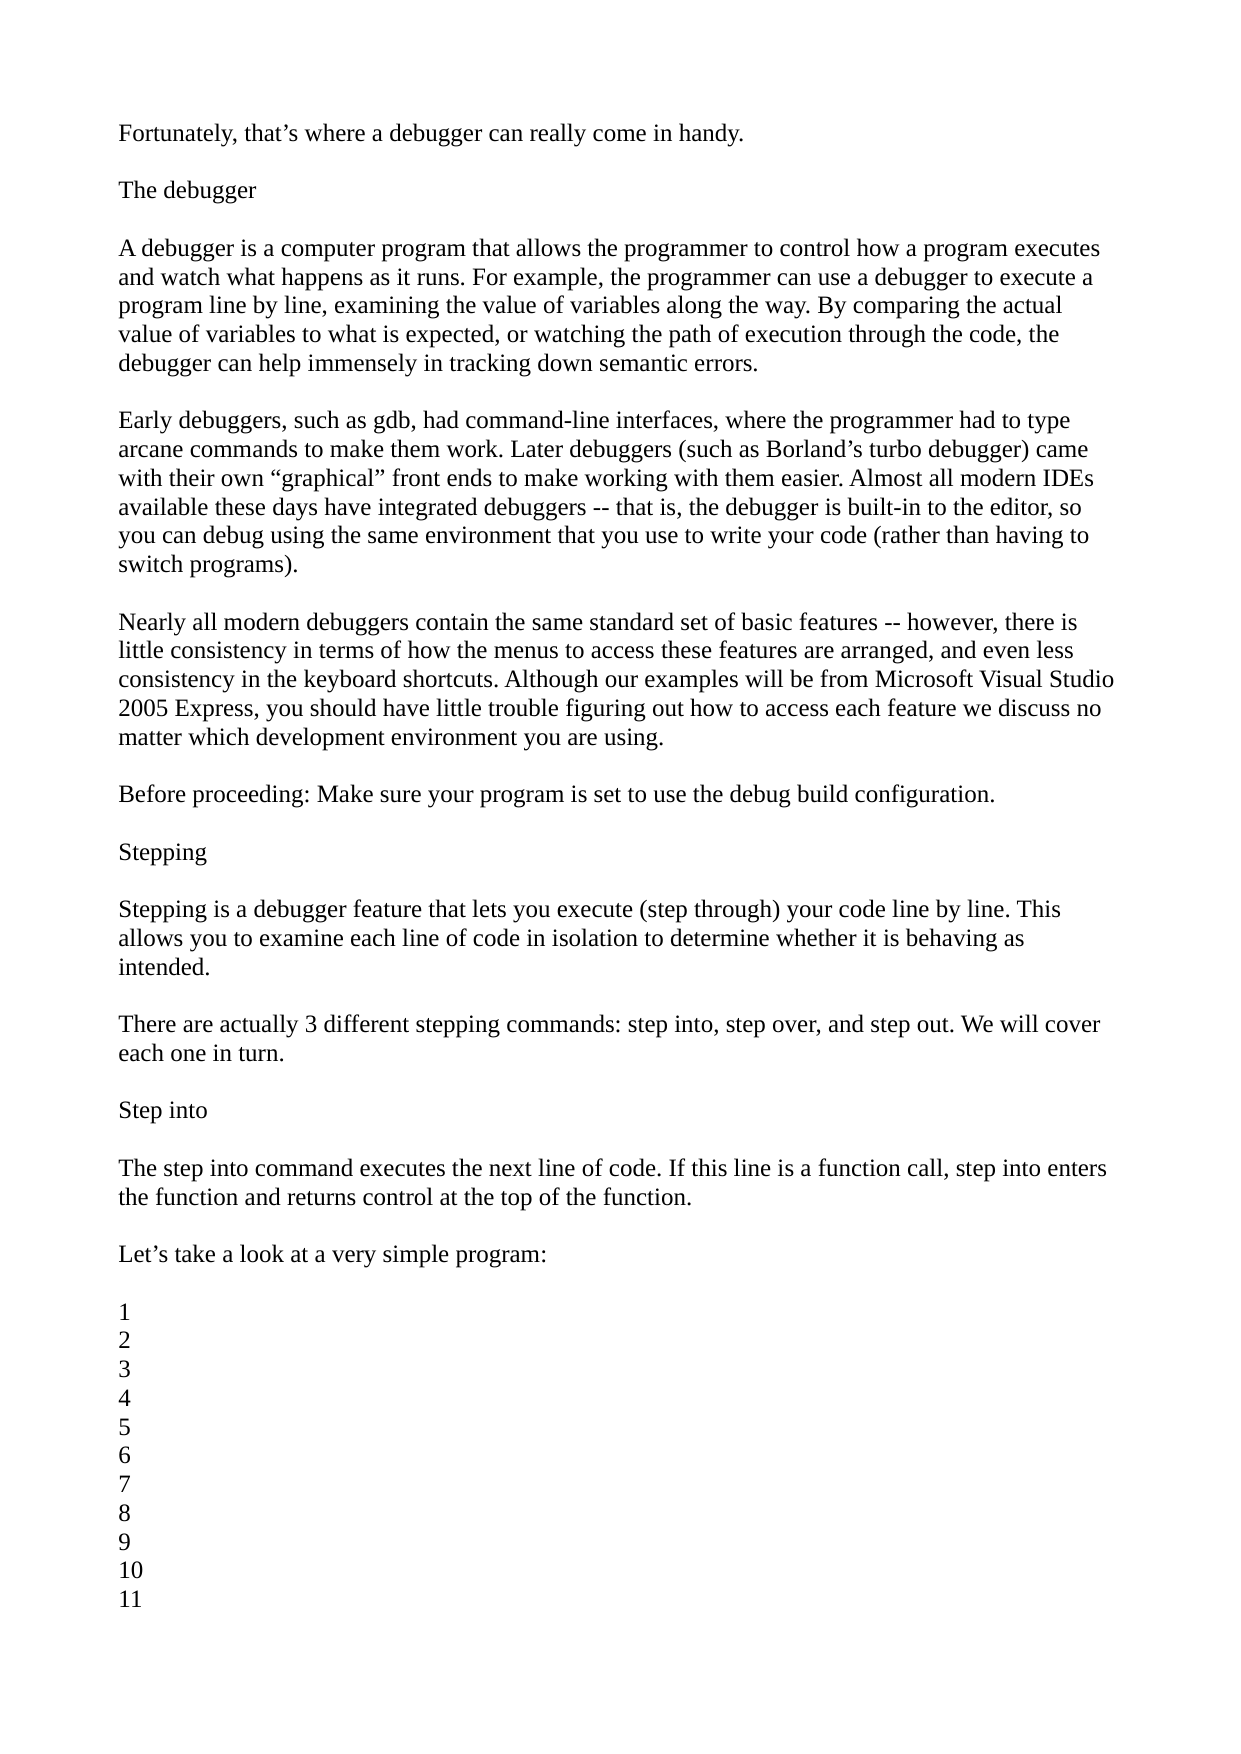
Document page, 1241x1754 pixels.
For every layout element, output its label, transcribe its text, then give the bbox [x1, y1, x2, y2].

text Nearly all modern debuggers contain the same standard set of basic features -- however, there is little consistency in terms of how the menus to access these features are arranged, and even less consistency in the keyboard shortcuts. Although our examples will be from Microsoft Visual Studio 2005 Express, you should have little trouble figuring out how to access each feature we discuss no matter which development environment you are using. [118, 607, 1122, 751]
text 11 [118, 1584, 1122, 1613]
text 7 [118, 1469, 1122, 1498]
text Step into [118, 1096, 1122, 1124]
text Early debuggers, such as gdb, had command-line interfaces, where the programmer had to type arcane commands to make them work. Later debuggers (such as Borland’s turbo debugger) came with their own “graphical” front ends to make working with them easier. Almost all modern IDEs available these days have integrated debuggers -- that is, the debugger is built-in to the editor, so you can debug using the same environment that you use to write your code (rather than having to switch programs). [118, 406, 1122, 578]
text 3 [118, 1354, 1122, 1383]
text 6 [118, 1441, 1122, 1469]
text Before proceeding: Make sure your program is set to use the debug build configuration. [118, 779, 1122, 808]
text 5 [118, 1412, 1122, 1441]
text Fortunately, that’s where a debugger can really come in handy. [118, 118, 1122, 147]
text 9 [118, 1527, 1122, 1556]
text 10 [118, 1556, 1122, 1584]
text 4 [118, 1383, 1122, 1412]
text 2 [118, 1326, 1122, 1354]
text 8 [118, 1498, 1122, 1527]
text Stepping [118, 837, 1122, 866]
text There are actually 3 different stepping commands: step into, step over, and step out. We will cover each one in turn. [118, 1009, 1122, 1067]
text Let’s take a look at a very simple program: [118, 1239, 1122, 1268]
text The debugger [118, 176, 1122, 204]
text The step into command executes the next line of code. If this line is a function call, step into enters the function and returns control at the top of the function. [118, 1153, 1122, 1211]
text Stepping is a debugger feature that lets you execute (step through) your code line by line. This allows you to examine each line of code in isolation to determine whether it is behaving as intended. [118, 894, 1122, 981]
text A debugger is a computer program that allows the programmer to control how a program executes and watch what happens as it runs. For example, the programmer can use a debugger to execute a program line by line, examining the value of variables along the way. By comparing the actual value of variables to what is expected, or watching the path of execution through the code, the debugger can help immensely in tracking down semantic errors. [118, 233, 1122, 377]
text 1 [118, 1297, 1122, 1326]
